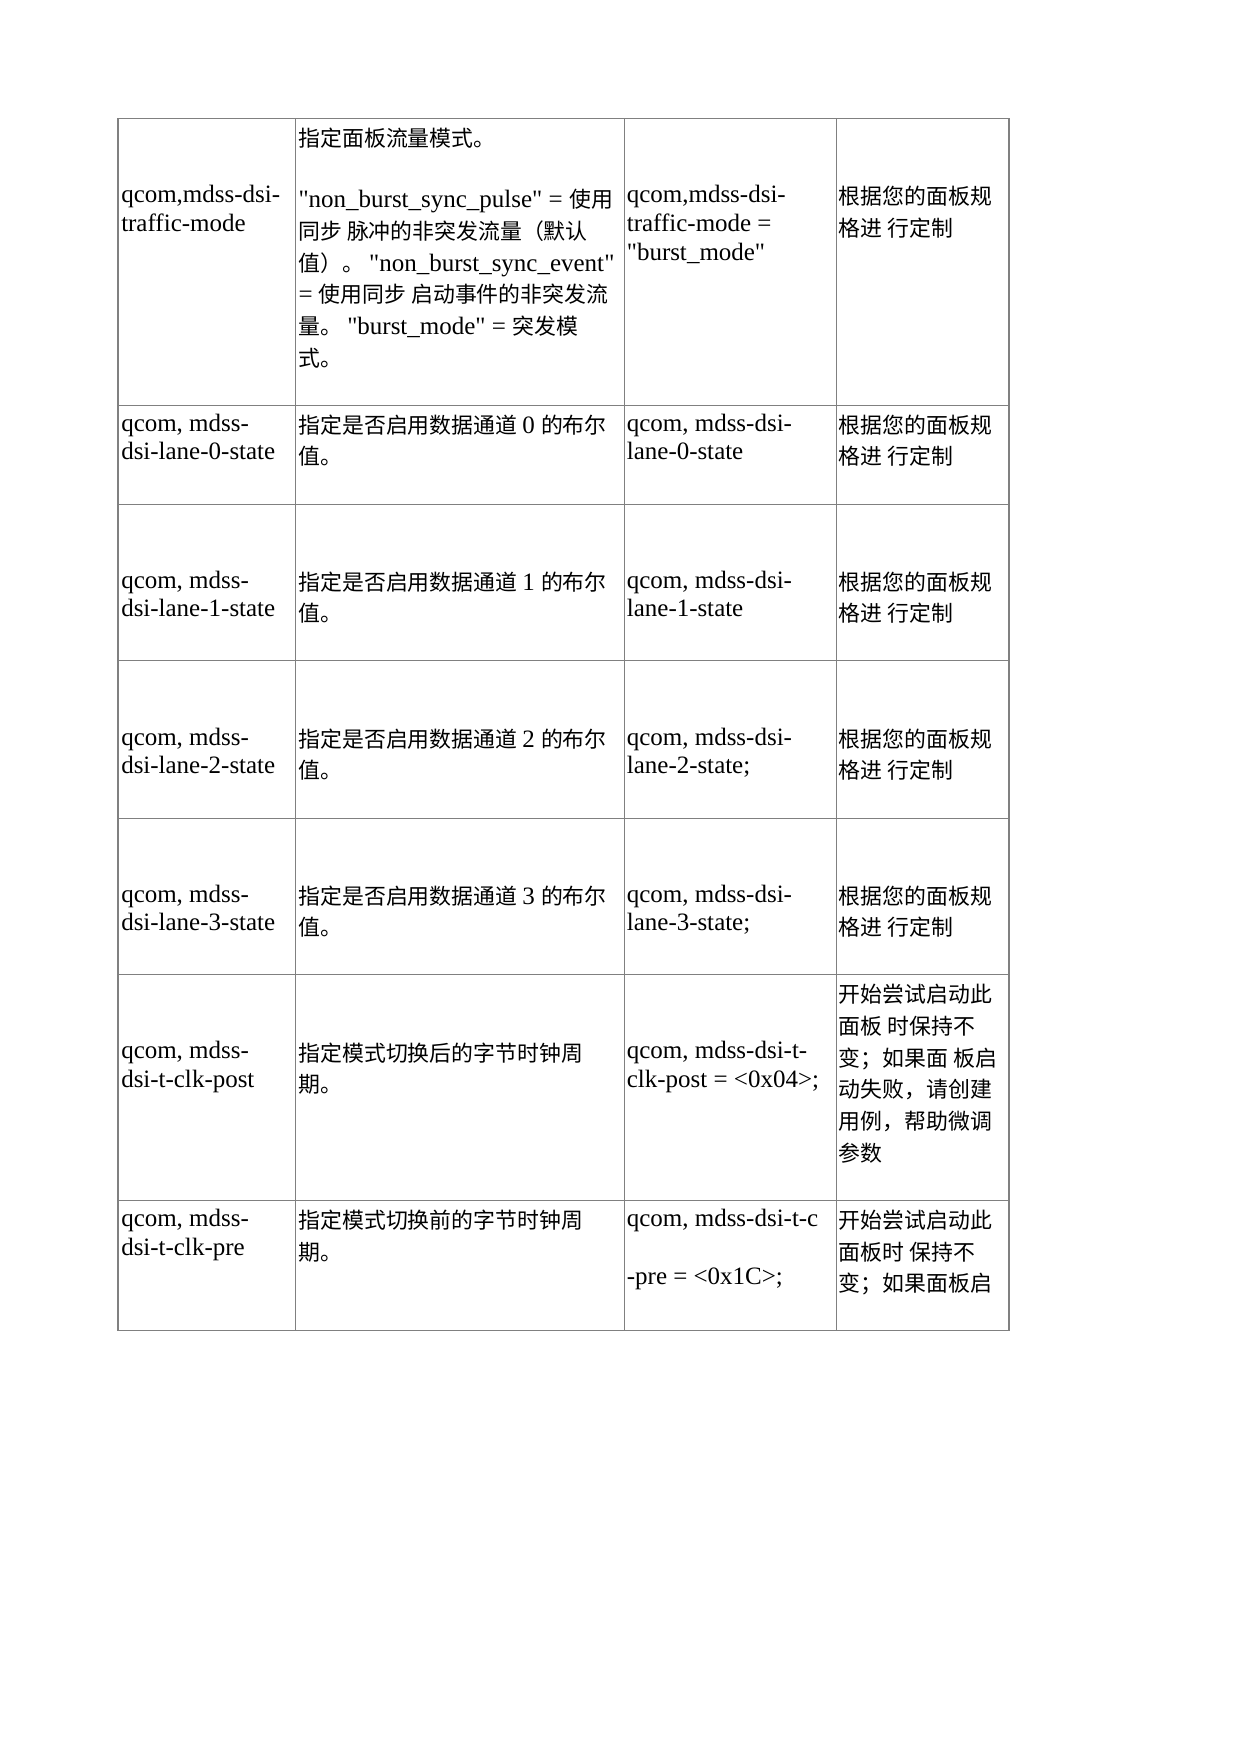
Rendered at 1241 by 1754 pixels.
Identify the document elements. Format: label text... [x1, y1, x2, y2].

table_cell 指定是否启用数据通道 3 的布尔值。 [296, 819, 624, 974]
table_cell qcom, mdss- dsi-t-clk-pre [119, 1201, 295, 1330]
table_cell qcom, mdss- dsi-lane-1-state [119, 505, 295, 660]
table_cell 指定模式切换后的字节时钟周期。 [296, 975, 624, 1200]
table_cell 指定模式切换前的字节时钟周期。 [296, 1201, 624, 1330]
table_cell 根据您的面板规格进 行定制 [837, 661, 1008, 817]
table_cell qcom, mdss-dsi- lane-1-state [625, 505, 836, 660]
table_cell 根据您的面板规格进 行定制 [837, 406, 1008, 503]
table_cell 根据您的面板规格进 行定制 [837, 505, 1008, 660]
table_cell qcom, mdss-dsi- lane-3-state; [625, 819, 836, 974]
table_cell 开始尝试启动此面板时 保持不变；如果面板启 [837, 1201, 1008, 1330]
table_cell qcom, mdss-dsi- lane-2-state; [625, 661, 836, 817]
table_cell 指定面板流量模式。 "non_burst_sync_pulse" = 使用同步 脉冲的非突发流量（默认值）。 "non_burst_sync_event" = 使用同步 启动事件的非突发流量。 "burst_mode" = 突发模式。 [296, 119, 624, 405]
table_cell qcom, mdss-dsi- lane-0-state [625, 406, 836, 503]
table_cell qcom, mdss- dsi-lane-3-state [119, 819, 295, 974]
table_cell qcom,mdss-dsi- traffic-mode [119, 119, 295, 405]
table_cell qcom, mdss-dsi-t-c -pre = <0x1C>; [625, 1201, 836, 1330]
table_cell 根据您的面板规格进 行定制 [837, 119, 1008, 405]
table_cell 开始尝试启动此面板 时保持不变；如果面 板启动失败，请创建 用例，帮助微调参数 [837, 975, 1008, 1200]
table_cell qcom, mdss- dsi-lane-0-state [119, 406, 295, 503]
table_cell 指定是否启用数据通道 1 的布尔值。 [296, 505, 624, 660]
table_cell qcom,mdss-dsi- traffic-mode = "burst_mode" [625, 119, 836, 405]
table_cell 指定是否启用数据通道 0 的布尔值。 [296, 406, 624, 503]
table_cell 根据您的面板规格进 行定制 [837, 819, 1008, 974]
table_cell qcom, mdss-dsi-t- clk-post = <0x04>; [625, 975, 836, 1200]
table_cell qcom, mdss- dsi-lane-2-state [119, 661, 295, 817]
table_cell 指定是否启用数据通道 2 的布尔值。 [296, 661, 624, 817]
table_cell qcom, mdss- dsi-t-clk-post [119, 975, 295, 1200]
